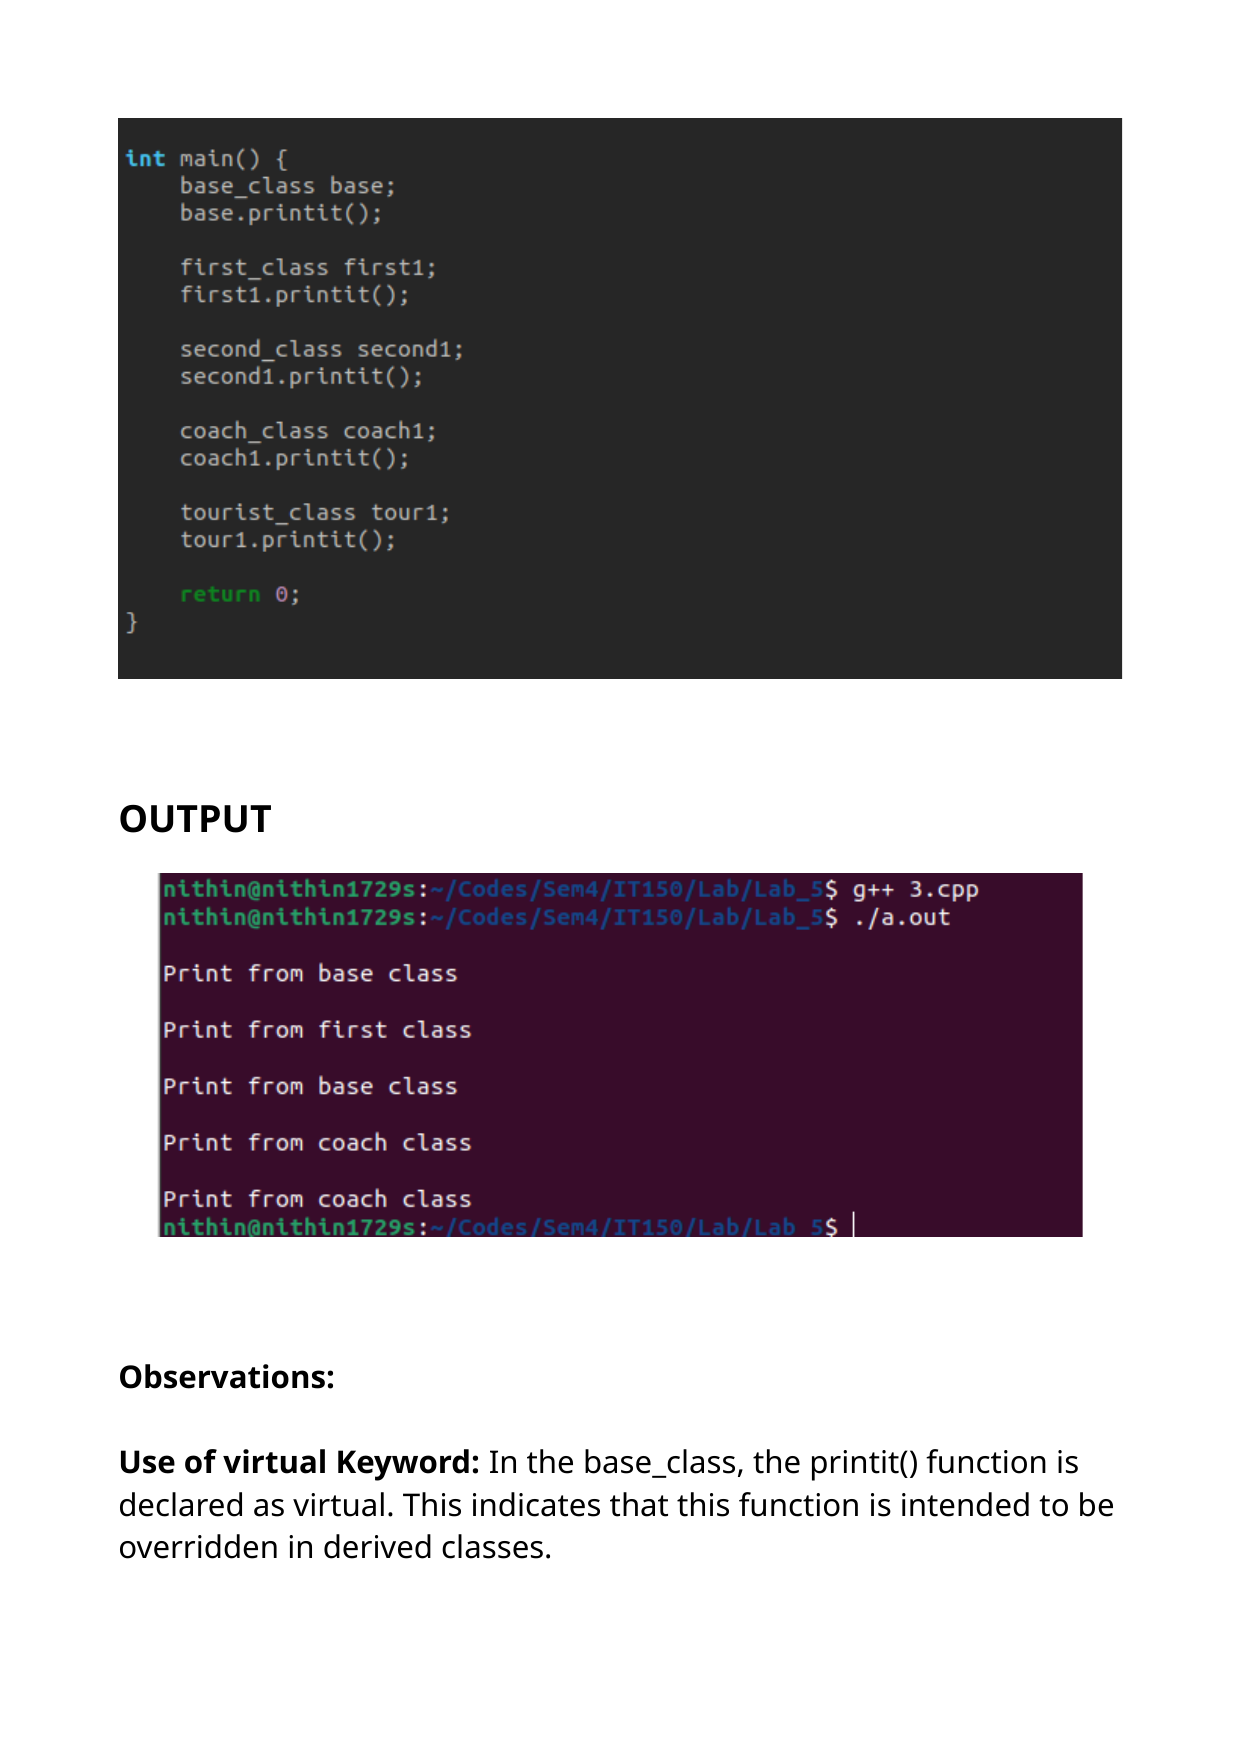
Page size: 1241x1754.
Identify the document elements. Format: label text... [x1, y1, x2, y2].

text OUTPUT [118, 793, 1122, 844]
picture [118, 118, 1123, 679]
picture [157, 873, 1083, 1237]
text Observations: [118, 1355, 1122, 1397]
text Use of virtual Keyword: In the base_class, the printit() function is declared as virtual. This indicates that this function is intended to be overridden in derived classes. [118, 1440, 1122, 1568]
